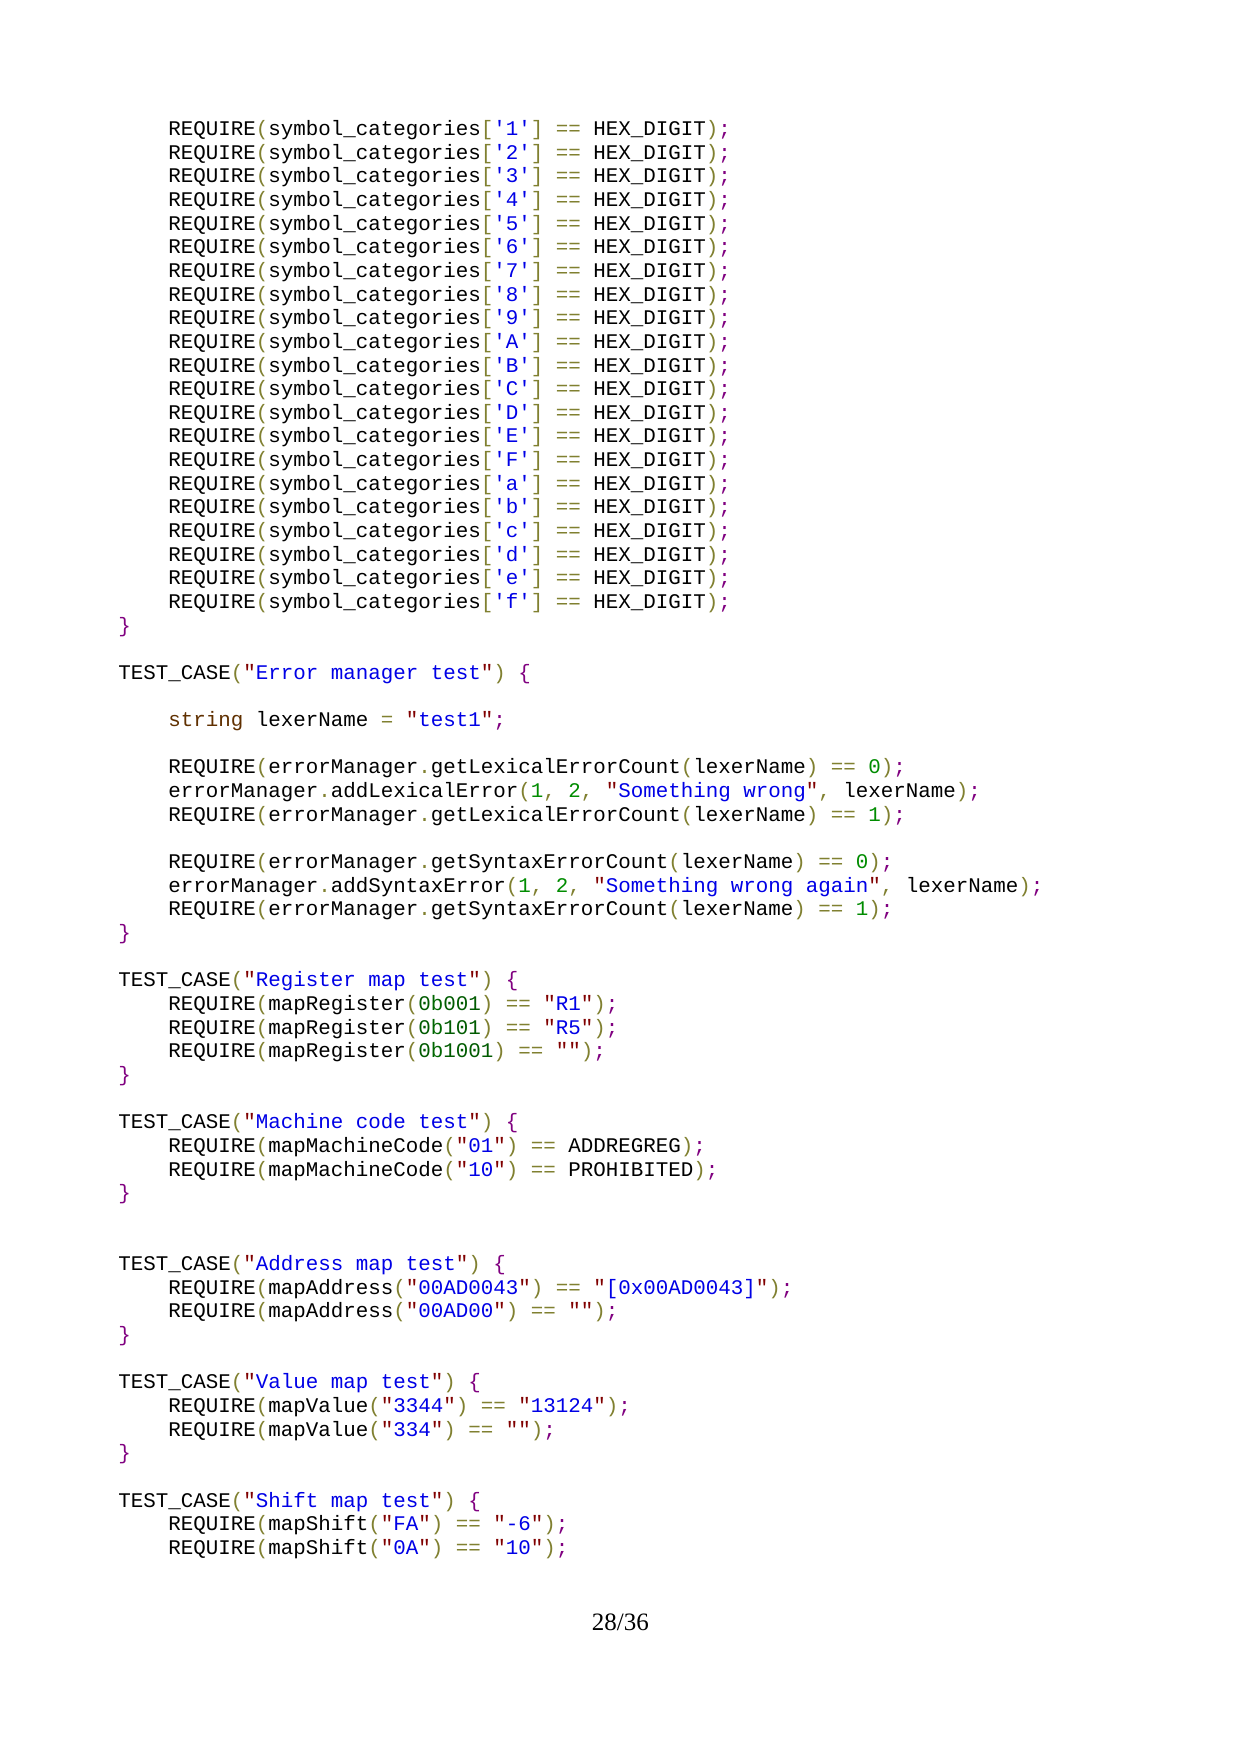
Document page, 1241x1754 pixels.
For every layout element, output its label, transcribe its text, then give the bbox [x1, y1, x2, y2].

text REQUIRE(symbol_categories['7'] == HEX_DIGIT); [118, 260, 1122, 284]
text TEST_CASE("Shift map test") { [118, 1489, 1122, 1513]
text REQUIRE(errorManager.getSyntaxErrorCount(lexerName) == 1); [118, 898, 1122, 922]
text REQUIRE(mapRegister(0b101) == "R5"); [118, 1017, 1122, 1040]
text TEST_CASE("Error manager test") { [118, 662, 1122, 686]
text REQUIRE(mapAddress("00AD0043") == "[0x00AD0043]"); [118, 1277, 1122, 1300]
text REQUIRE(symbol_categories['b'] == HEX_DIGIT); [118, 496, 1122, 520]
text TEST_CASE("Machine code test") { [118, 1111, 1122, 1135]
text REQUIRE(mapShift("0A") == "10"); [118, 1537, 1122, 1561]
text REQUIRE(symbol_categories['F'] == HEX_DIGIT); [118, 449, 1122, 473]
text REQUIRE(symbol_categories['6'] == HEX_DIGIT); [118, 236, 1122, 260]
text REQUIRE(symbol_categories['D'] == HEX_DIGIT); [118, 402, 1122, 426]
text REQUIRE(mapMachineCode("01") == ADDREGREG); [118, 1135, 1122, 1158]
text TEST_CASE("Address map test") { [118, 1253, 1122, 1277]
text REQUIRE(symbol_categories['1'] == HEX_DIGIT); [118, 118, 1122, 142]
text REQUIRE(errorManager.getSyntaxErrorCount(lexerName) == 0); [118, 851, 1122, 875]
text errorManager.addSyntaxError(1, 2, "Something wrong again", lexerName); [118, 875, 1122, 898]
text REQUIRE(mapValue("334") == ""); [118, 1419, 1122, 1442]
text TEST_CASE("Value map test") { [118, 1371, 1122, 1395]
text } [118, 1442, 1122, 1466]
text TEST_CASE("Register map test") { [118, 969, 1122, 993]
text } [118, 922, 1122, 946]
text REQUIRE(symbol_categories['8'] == HEX_DIGIT); [118, 284, 1122, 307]
text } [118, 1064, 1122, 1088]
text REQUIRE(symbol_categories['4'] == HEX_DIGIT); [118, 189, 1122, 213]
text REQUIRE(symbol_categories['E'] == HEX_DIGIT); [118, 426, 1122, 449]
text REQUIRE(symbol_categories['d'] == HEX_DIGIT); [118, 544, 1122, 567]
text REQUIRE(errorManager.getLexicalErrorCount(lexerName) == 1); [118, 804, 1122, 827]
text REQUIRE(symbol_categories['c'] == HEX_DIGIT); [118, 520, 1122, 544]
text REQUIRE(symbol_categories['a'] == HEX_DIGIT); [118, 473, 1122, 496]
text REQUIRE(symbol_categories['e'] == HEX_DIGIT); [118, 567, 1122, 591]
text REQUIRE(symbol_categories['C'] == HEX_DIGIT); [118, 378, 1122, 402]
text REQUIRE(mapRegister(0b1001) == ""); [118, 1040, 1122, 1064]
text REQUIRE(symbol_categories['3'] == HEX_DIGIT); [118, 165, 1122, 189]
text REQUIRE(mapRegister(0b001) == "R1"); [118, 993, 1122, 1017]
text } [118, 1182, 1122, 1206]
text REQUIRE(symbol_categories['5'] == HEX_DIGIT); [118, 213, 1122, 236]
text REQUIRE(errorManager.getLexicalErrorCount(lexerName) == 0); [118, 757, 1122, 780]
text REQUIRE(symbol_categories['B'] == HEX_DIGIT); [118, 354, 1122, 378]
text REQUIRE(symbol_categories['A'] == HEX_DIGIT); [118, 331, 1122, 354]
text REQUIRE(mapMachineCode("10") == PROHIBITED); [118, 1158, 1122, 1182]
text } [118, 1324, 1122, 1348]
text REQUIRE(symbol_categories['f'] == HEX_DIGIT); [118, 591, 1122, 615]
text REQUIRE(mapShift("FA") == "-6"); [118, 1513, 1122, 1537]
text REQUIRE(mapValue("3344") == "13124"); [118, 1395, 1122, 1419]
text string lexerName = "test1"; [118, 709, 1122, 733]
text REQUIRE(symbol_categories['9'] == HEX_DIGIT); [118, 307, 1122, 331]
text } [118, 615, 1122, 638]
text errorManager.addLexicalError(1, 2, "Something wrong", lexerName); [118, 780, 1122, 804]
text REQUIRE(symbol_categories['2'] == HEX_DIGIT); [118, 142, 1122, 165]
text REQUIRE(mapAddress("00AD00") == ""); [118, 1300, 1122, 1324]
